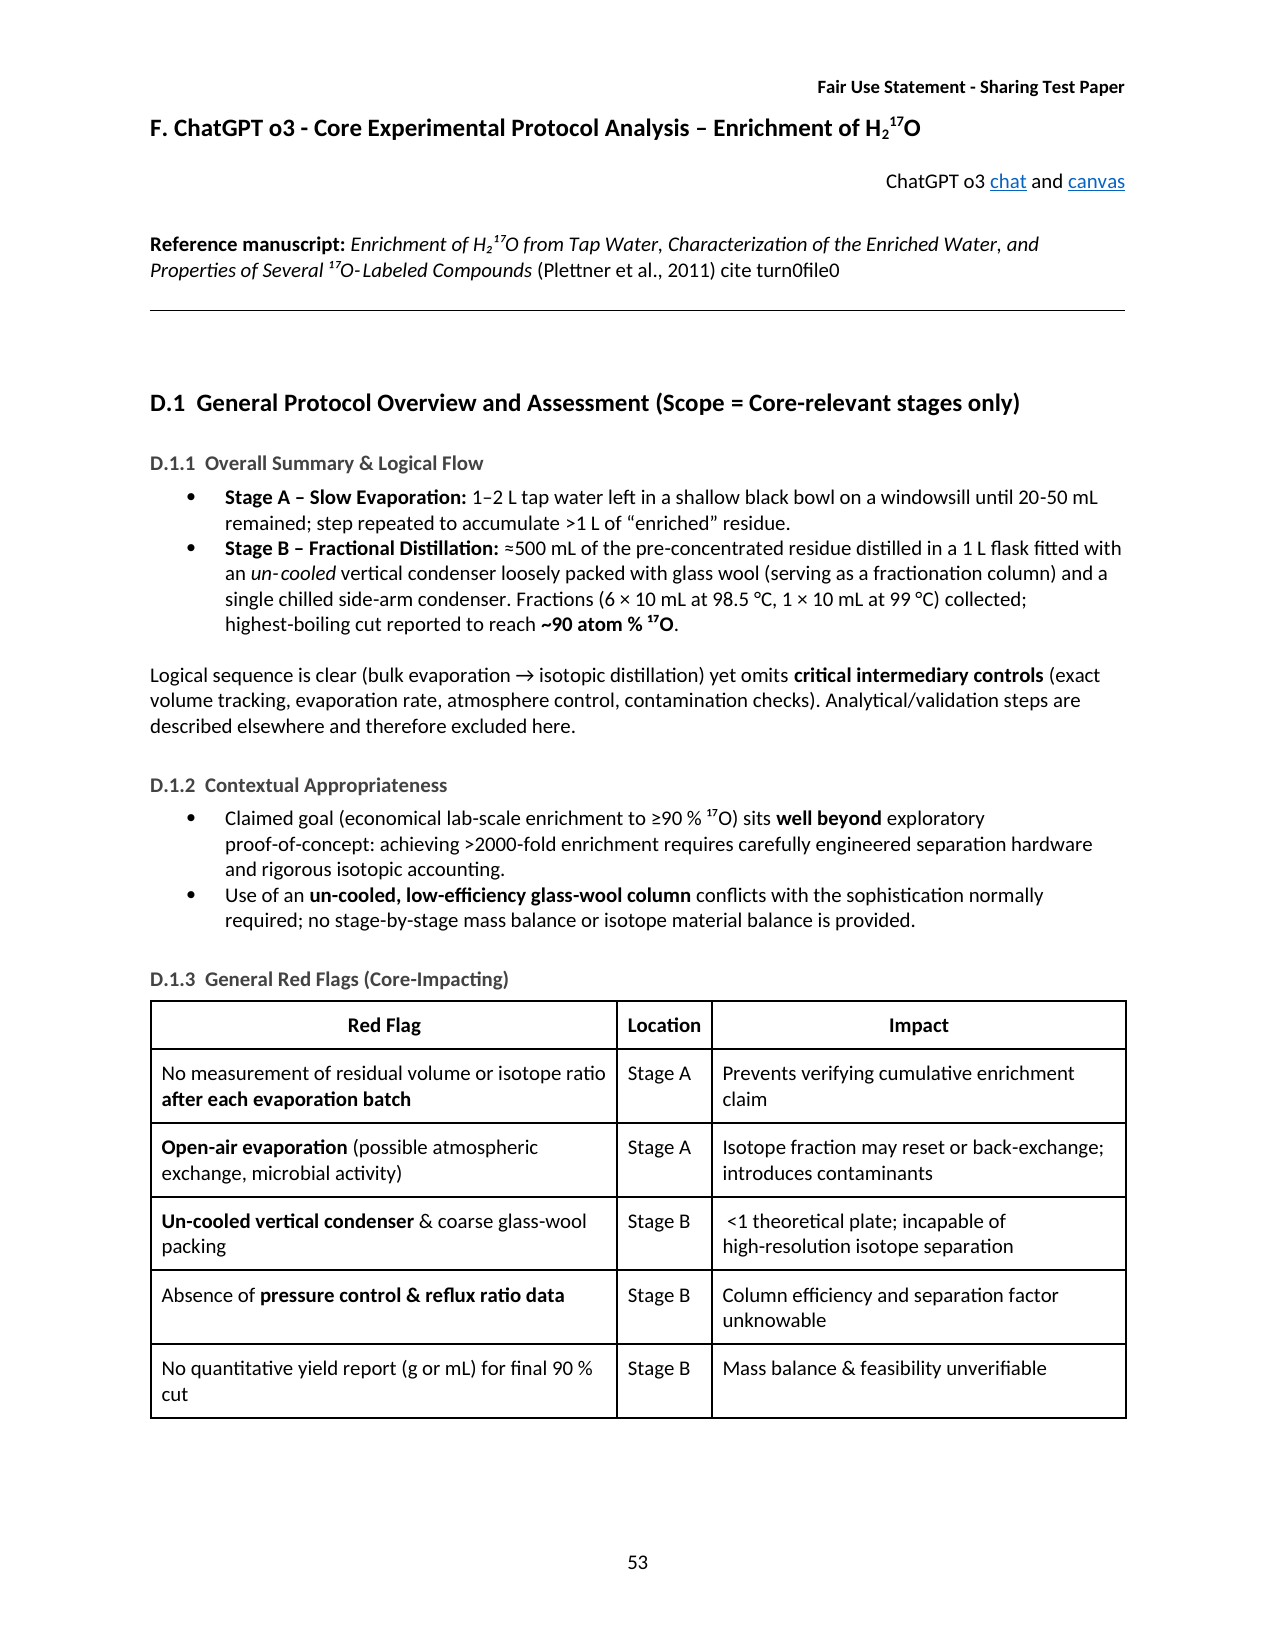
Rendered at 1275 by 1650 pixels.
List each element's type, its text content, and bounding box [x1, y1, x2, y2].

subtitle D.1.3 General Red Flags (Core‑Impacting) [150, 966, 1125, 991]
table_cell Un‑cooled vertical condenser & coarse glass‑wool packing [152, 1198, 616, 1269]
list Use of an un‑cooled, low‑efficiency glass‑wool column conflicts with the sophistication normally required; no stage‑by‑stage mass balance or isotope material balance is provided. [187, 882, 1125, 933]
table_cell Absence of pressure control & reflux ratio data [152, 1271, 616, 1343]
subtitle D.1.2 Contextual Appropriateness [150, 772, 1125, 797]
table_header Red Flag [152, 1002, 616, 1048]
subtitle ChatGPT o3 - Core Experimental Protocol Analysis – Enrichment of H217O [150, 112, 1125, 143]
list Claimed goal (economical lab‑scale enrichment to ≥90 % ¹⁷O) sits well beyond exploratory proof‑of‑concept: achieving >2000‑fold enrichment requires carefully engineered separation hardware and rigorous isotopic accounting. [187, 806, 1125, 882]
table_header Impact [713, 1002, 1125, 1048]
table_cell Prevents verifying cumulative enrichment claim [713, 1050, 1125, 1122]
list Stage B – Fractional Distillation: ≈500 mL of the pre‑concentrated residue distilled in a 1 L flask fitted with an un‑cooled vertical condenser loosely packed with glass wool (serving as a fractionation column) and a single chilled side‑arm condenser. Fractions (6 × 10 mL at 98.5 °C, 1 × 10 mL at 99 °C) collected; highest‑boiling cut reported to reach ~90 atom % ¹⁷O. [187, 535, 1125, 637]
table_cell Stage A [618, 1050, 711, 1122]
subtitle D.1 General Protocol Overview and Assessment (Scope = Core‑relevant stages only) [150, 387, 1125, 417]
table_cell Stage A [618, 1124, 711, 1196]
table_cell Stage B [618, 1271, 711, 1343]
table_cell Column efficiency and separation factor unknowable [713, 1271, 1125, 1343]
list Stage A – Slow Evaporation: 1–2 L tap water left in a shallow black bowl on a windowsill until 20‑50 mL remained; step repeated to accumulate >1 L of “enriched” residue. [187, 484, 1125, 535]
table_cell No measurement of residual volume or isotope ratio after each evaporation batch [152, 1050, 616, 1122]
subtitle D.1.1 Overall Summary & Logical Flow [150, 451, 1125, 476]
text ChatGPT o3 chat and canvas [150, 168, 1125, 193]
table_cell Stage B [618, 1345, 711, 1417]
table_cell Stage B [618, 1198, 711, 1269]
table_cell Mass balance & feasibility unverifiable [713, 1345, 1125, 1417]
table_cell No quantitative yield report (g or mL) for final 90 % cut [152, 1345, 616, 1417]
table_cell Isotope fraction may reset or back‑exchange; introduces contaminants [713, 1124, 1125, 1196]
text Reference manuscript: Enrichment of H₂¹⁷O from Tap Water, Characterization of the Enriched Water, and Properties of Several ¹⁷O‑Labeled Compounds (Plettner et al., 2011) cite turn0file0 [150, 231, 1125, 282]
table_header Location [618, 1002, 711, 1048]
table_cell Open‑air evaporation (possible atmospheric exchange, microbial activity) [152, 1124, 616, 1196]
text Logical sequence is clear (bulk evaporation → isotopic distillation) yet omits critical intermediary controls (exact volume tracking, evaporation rate, atmosphere control, contamination checks). Analytical/validation steps are described elsewhere and therefore excluded here. [150, 662, 1125, 738]
table_cell <1 theoretical plate; incapable of high‑resolution isotope separation [713, 1198, 1125, 1269]
